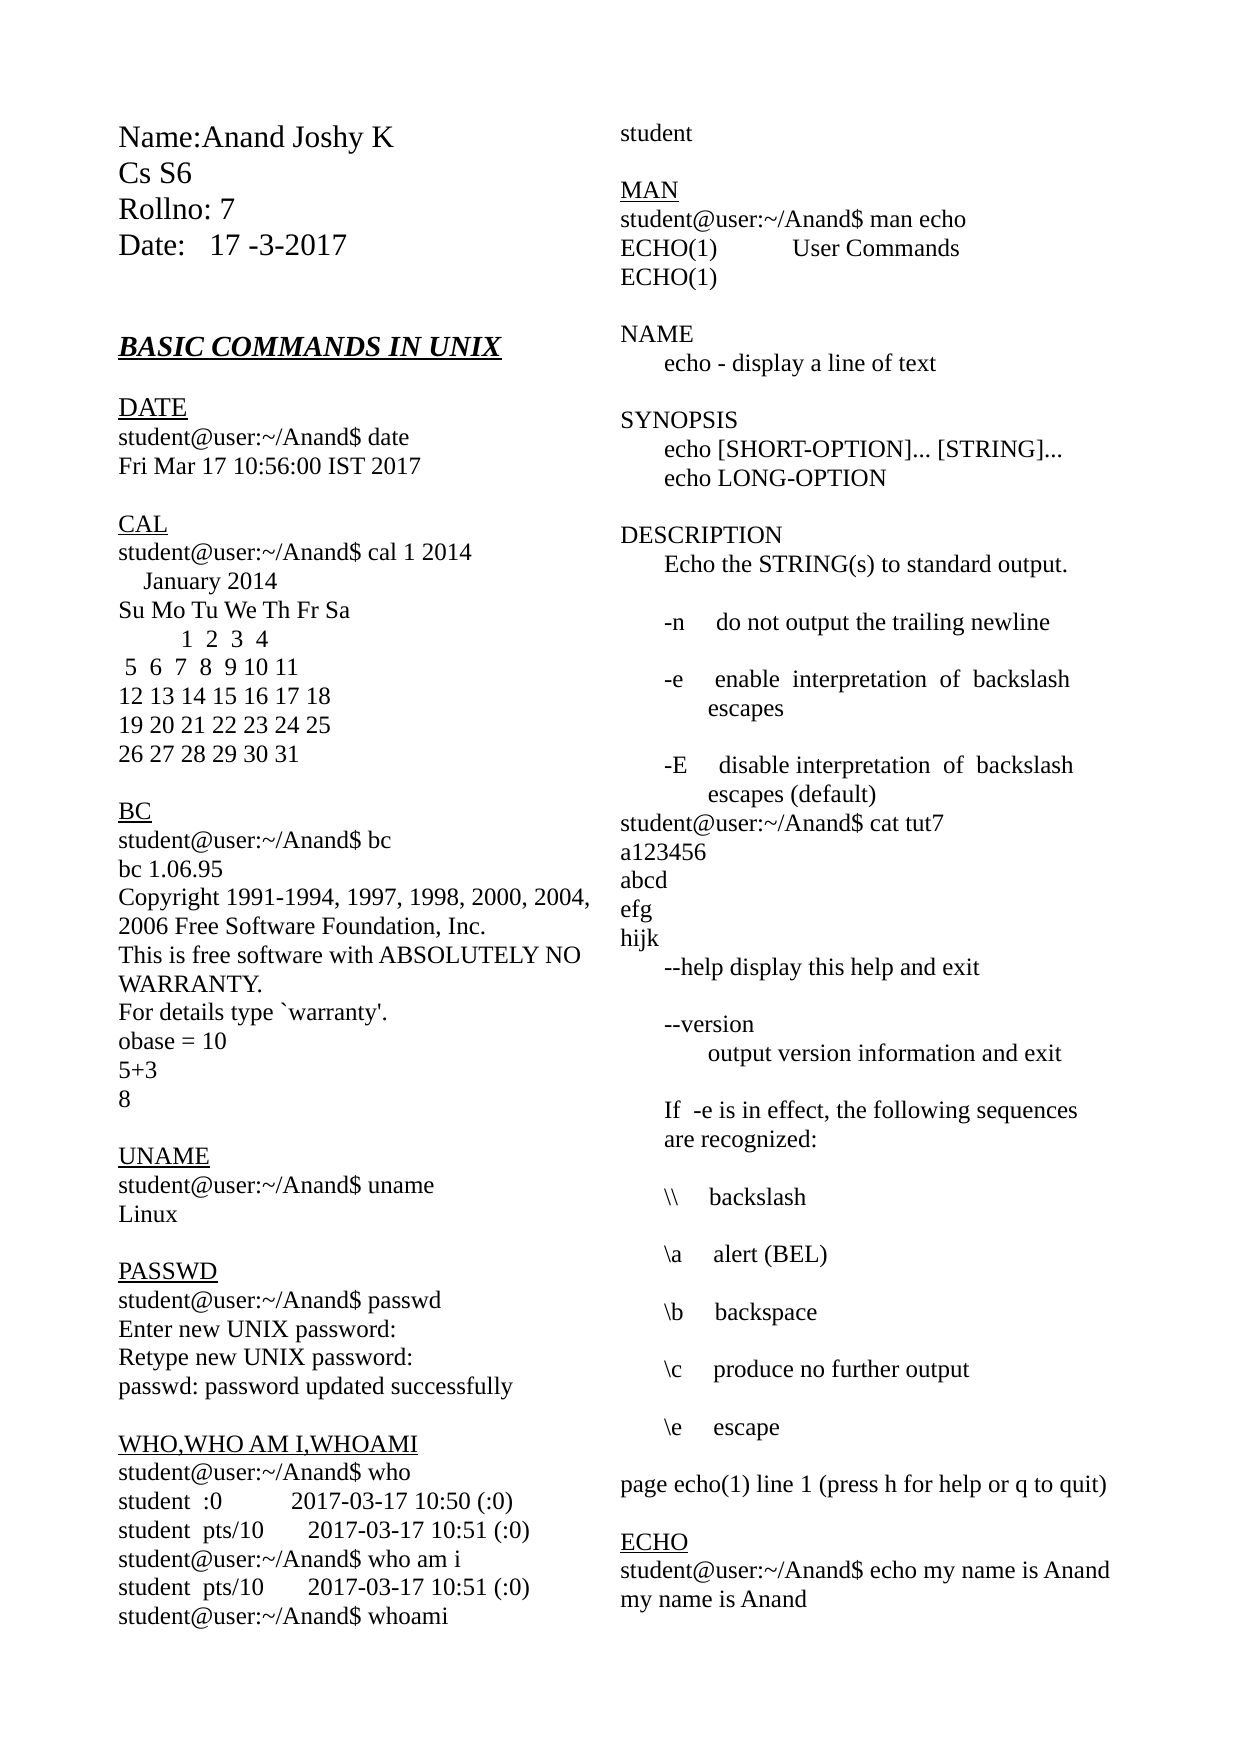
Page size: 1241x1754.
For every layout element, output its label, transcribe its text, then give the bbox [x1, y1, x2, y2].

text January 2014 [118, 566, 620, 595]
text \b backspace [620, 1297, 1122, 1326]
text Su Mo Tu We Th Fr Sa [118, 595, 620, 624]
text Enter new UNIX password: [118, 1314, 620, 1342]
text student@user:~/Anand$ cat tut7 [620, 808, 1122, 837]
text MAN [620, 176, 1122, 204]
text output version information and exit [620, 1038, 1122, 1067]
text UNAME [118, 1141, 620, 1170]
text a123456 [620, 837, 1122, 866]
text PASSWD [118, 1256, 620, 1285]
text Cs S6 [118, 154, 620, 190]
text For details type `warranty'. [118, 997, 620, 1026]
text 8 [118, 1084, 620, 1112]
text BC [118, 796, 620, 825]
text student@user:~/Anand$ man echo [620, 204, 1122, 233]
text page echo(1) line 1 (press h for help or q to quit) [620, 1469, 1122, 1498]
text 19 20 21 22 23 24 25 [118, 710, 620, 739]
text WHO,WHO AM I,WHOAMI [118, 1429, 620, 1457]
text passwd: password updated successfully [118, 1371, 620, 1400]
text echo LONG-OPTION [620, 463, 1122, 492]
text Echo the STRING(s) to standard output. [620, 549, 1122, 578]
text escapes [620, 693, 1122, 722]
text student@user:~/Anand$ whoami [118, 1601, 620, 1630]
text Retype new UNIX password: [118, 1342, 620, 1371]
text student [620, 118, 1122, 147]
text DESCRIPTION [620, 521, 1122, 549]
text efg [620, 894, 1122, 923]
text student@user:~/Anand$ cal 1 2014 [118, 537, 620, 566]
text This is free software with ABSOLUTELY NO WARRANTY. [118, 940, 620, 997]
text Name:Anand Joshy K [118, 118, 620, 154]
text hijk [620, 923, 1122, 952]
text student@user:~/Anand$ date [118, 422, 620, 451]
text \e escape [620, 1412, 1122, 1441]
text my name is Anand [620, 1584, 1122, 1613]
text bc 1.06.95 [118, 854, 620, 882]
text \a alert (BEL) [620, 1239, 1122, 1268]
text ECHO(1) User Commands ECHO(1) [620, 233, 1122, 291]
text student@user:~/Anand$ echo my name is Anand [620, 1556, 1122, 1584]
text Fri Mar 17 10:56:00 IST 2017 [118, 451, 620, 480]
text --help display this help and exit [620, 952, 1122, 981]
text echo [SHORT-OPTION]... [STRING]... [620, 434, 1122, 463]
text 26 27 28 29 30 31 [118, 739, 620, 767]
text BASIC COMMANDS IN UNIX [118, 329, 620, 362]
text SYNOPSIS [620, 406, 1122, 434]
text ECHO [620, 1527, 1122, 1556]
text Date: 17 -3-2017 [118, 226, 620, 262]
text 1 2 3 4 [118, 624, 620, 652]
text \c produce no further output [620, 1354, 1122, 1383]
text NAME [620, 319, 1122, 348]
text student pts/10 2017-03-17 10:51 (:0) [118, 1572, 620, 1601]
text student@user:~/Anand$ who [118, 1457, 620, 1486]
text \\ backslash [620, 1182, 1122, 1211]
text Rollno: 7 [118, 190, 620, 226]
text student :0 2017-03-17 10:50 (:0) [118, 1486, 620, 1515]
text 12 13 14 15 16 17 18 [118, 681, 620, 710]
text Linux [118, 1199, 620, 1227]
text student@user:~/Anand$ bc [118, 825, 620, 854]
text student pts/10 2017-03-17 10:51 (:0) [118, 1515, 620, 1544]
text student@user:~/Anand$ passwd [118, 1285, 620, 1314]
text escapes (default) [620, 779, 1122, 808]
text -n do not output the trailing newline [620, 607, 1122, 636]
text obase = 10 [118, 1026, 620, 1055]
text If -e is in effect, the following sequences [620, 1096, 1122, 1124]
text -e enable interpretation of backslash [620, 664, 1122, 693]
text 5 6 7 8 9 10 11 [118, 652, 620, 681]
text are recognized: [620, 1124, 1122, 1153]
text student@user:~/Anand$ uname [118, 1170, 620, 1199]
text abcd [620, 866, 1122, 894]
text DATE [118, 391, 620, 422]
text -E disable interpretation of backslash [620, 751, 1122, 779]
text echo - display a line of text [620, 348, 1122, 377]
text Copyright 1991-1994, 1997, 1998, 2000, 2004, 2006 Free Software Foundation, Inc. [118, 882, 620, 940]
text 5+3 [118, 1055, 620, 1084]
text --version [620, 1009, 1122, 1038]
text student@user:~/Anand$ who am i [118, 1544, 620, 1572]
text CAL [118, 509, 620, 537]
